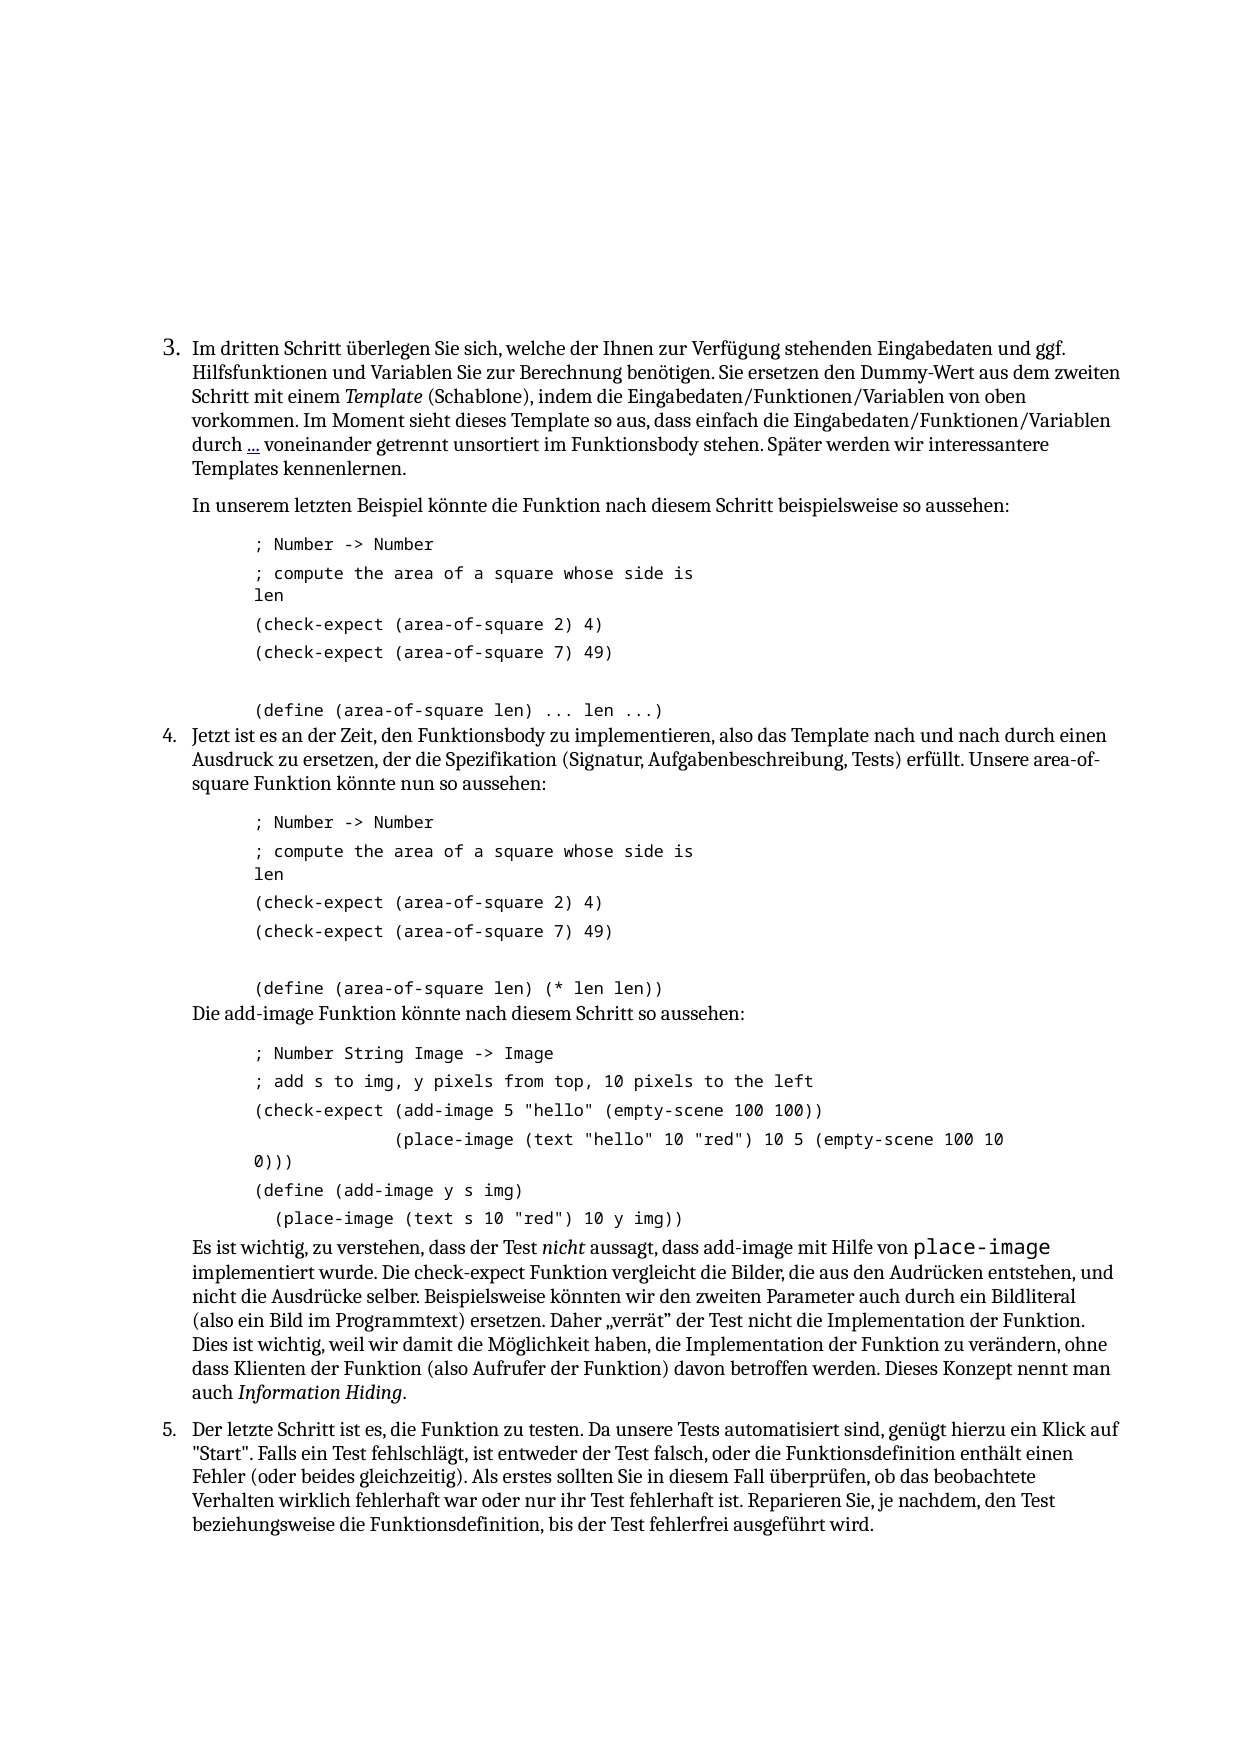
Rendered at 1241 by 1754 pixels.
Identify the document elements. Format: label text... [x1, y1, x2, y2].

list Die add-image Funktion könnte nach diesem Schritt so aussehen: [162, 1002, 1122, 1026]
table_cell (check-expect (area-of-square 2) 4) [251, 888, 736, 916]
table_cell ; compute the area of a square whose side is len [251, 558, 736, 609]
table_cell (check-expect (area-of-square 2) 4) [251, 610, 736, 638]
table_cell (define (add-image y s img) [251, 1175, 1010, 1204]
table_header ; Number -> Number [251, 808, 736, 837]
table_cell (define (area-of-square len) (* len len)) [251, 974, 736, 1002]
list Jetzt ist es an der Zeit, den Funktionsbody zu implementieren, also das Template nach und nach durch einen Ausdruck zu ersetzen, der die Spezifikation (Signatur, Aufgabenbeschreibung, Tests) erfüllt. Unsere area-of-square Funktion könnte nun so aussehen: [162, 724, 1122, 796]
table_cell (define (area-of-square len) ... len ...) [251, 695, 736, 724]
table_header ; Number -> Number [251, 530, 736, 558]
table_cell (check-expect (area-of-square 7) 49) [251, 916, 736, 945]
table_cell ; add s to img, y pixels from top, 10 pixels to the left [251, 1067, 1010, 1096]
table_cell ; compute the area of a square whose side is len [251, 837, 736, 888]
table_cell (place-image (text "hello" 10 "red") 10 5 (empty-scene 100 100))) [251, 1124, 1010, 1175]
table_header ; Number String Image -> Image [251, 1039, 1010, 1067]
table_cell (place-image (text s 10 "red") 10 y img)) [251, 1204, 1010, 1232]
list Der letzte Schritt ist es, die Funktion zu testen. Da unsere Tests automatisiert sind, genügt hierzu ein Klick auf "Start". Falls ein Test fehlschlägt, ist entweder der Test falsch, oder die Funktionsdefinition enthält einen Fehler (oder beides gleichzeitig). Als erstes sollten Sie in diesem Fall überprüfen, ob das beobachtete Verhalten wirklich fehlerhaft war oder nur ihr Test fehlerhaft ist. Reparieren Sie, je nachdem, den Test beziehungsweise die Funktionsdefinition, bis der Test fehlerfrei ausgeführt wird. [162, 1417, 1122, 1537]
list Es ist wichtig, zu verstehen, dass der Test nicht aussagt, dass add-image mit Hilfe von place-image implementiert wurde. Die check-expect Funktion vergleicht die Bilder, die aus den Audrücken entstehen, und nicht die Ausdrücke selber. Beispielsweise könnten wir den zweiten Parameter auch durch ein Bildliteral (also ein Bild im Programmtext) ersetzen. Daher „verrät” der Test nicht die Implementation der Funktion. Dies ist wichtig, weil wir damit die Möglichkeit haben, die Implementation der Funktion zu verändern, ohne dass Klienten der Funktion (also Aufrufer der Funktion) davon betroffen werden. Dieses Konzept nennt man auch Information Hiding. [162, 1232, 1122, 1405]
list In unserem letzten Beispiel könnte die Funktion nach diesem Schritt beispielsweise so aussehen: [162, 493, 1122, 517]
list Im dritten Schritt überlegen Sie sich, welche der Ihnen zur Verfügung stehenden Eingabedaten und ggf. Hilfsfunktionen und Variablen Sie zur Berechnung benötigen. Sie ersetzen den Dummy-Wert aus dem zweiten Schritt mit einem Template (Schablone), indem die Eingabedaten/Funktionen/Variablen von oben vorkommen. Im Moment sieht dieses Template so aus, dass einfach die Eingabedaten/Funktionen/Variablen durch ... voneinander getrennt unsortiert im Funktionsbody stehen. Später werden wir interessantere Templates kennenlernen. [162, 332, 1122, 481]
table_cell (check-expect (area-of-square 7) 49) [251, 638, 736, 667]
table_cell [251, 945, 736, 973]
table_cell [251, 667, 736, 695]
table_cell (check-expect (add-image 5 "hello" (empty-scene 100 100)) [251, 1096, 1010, 1124]
